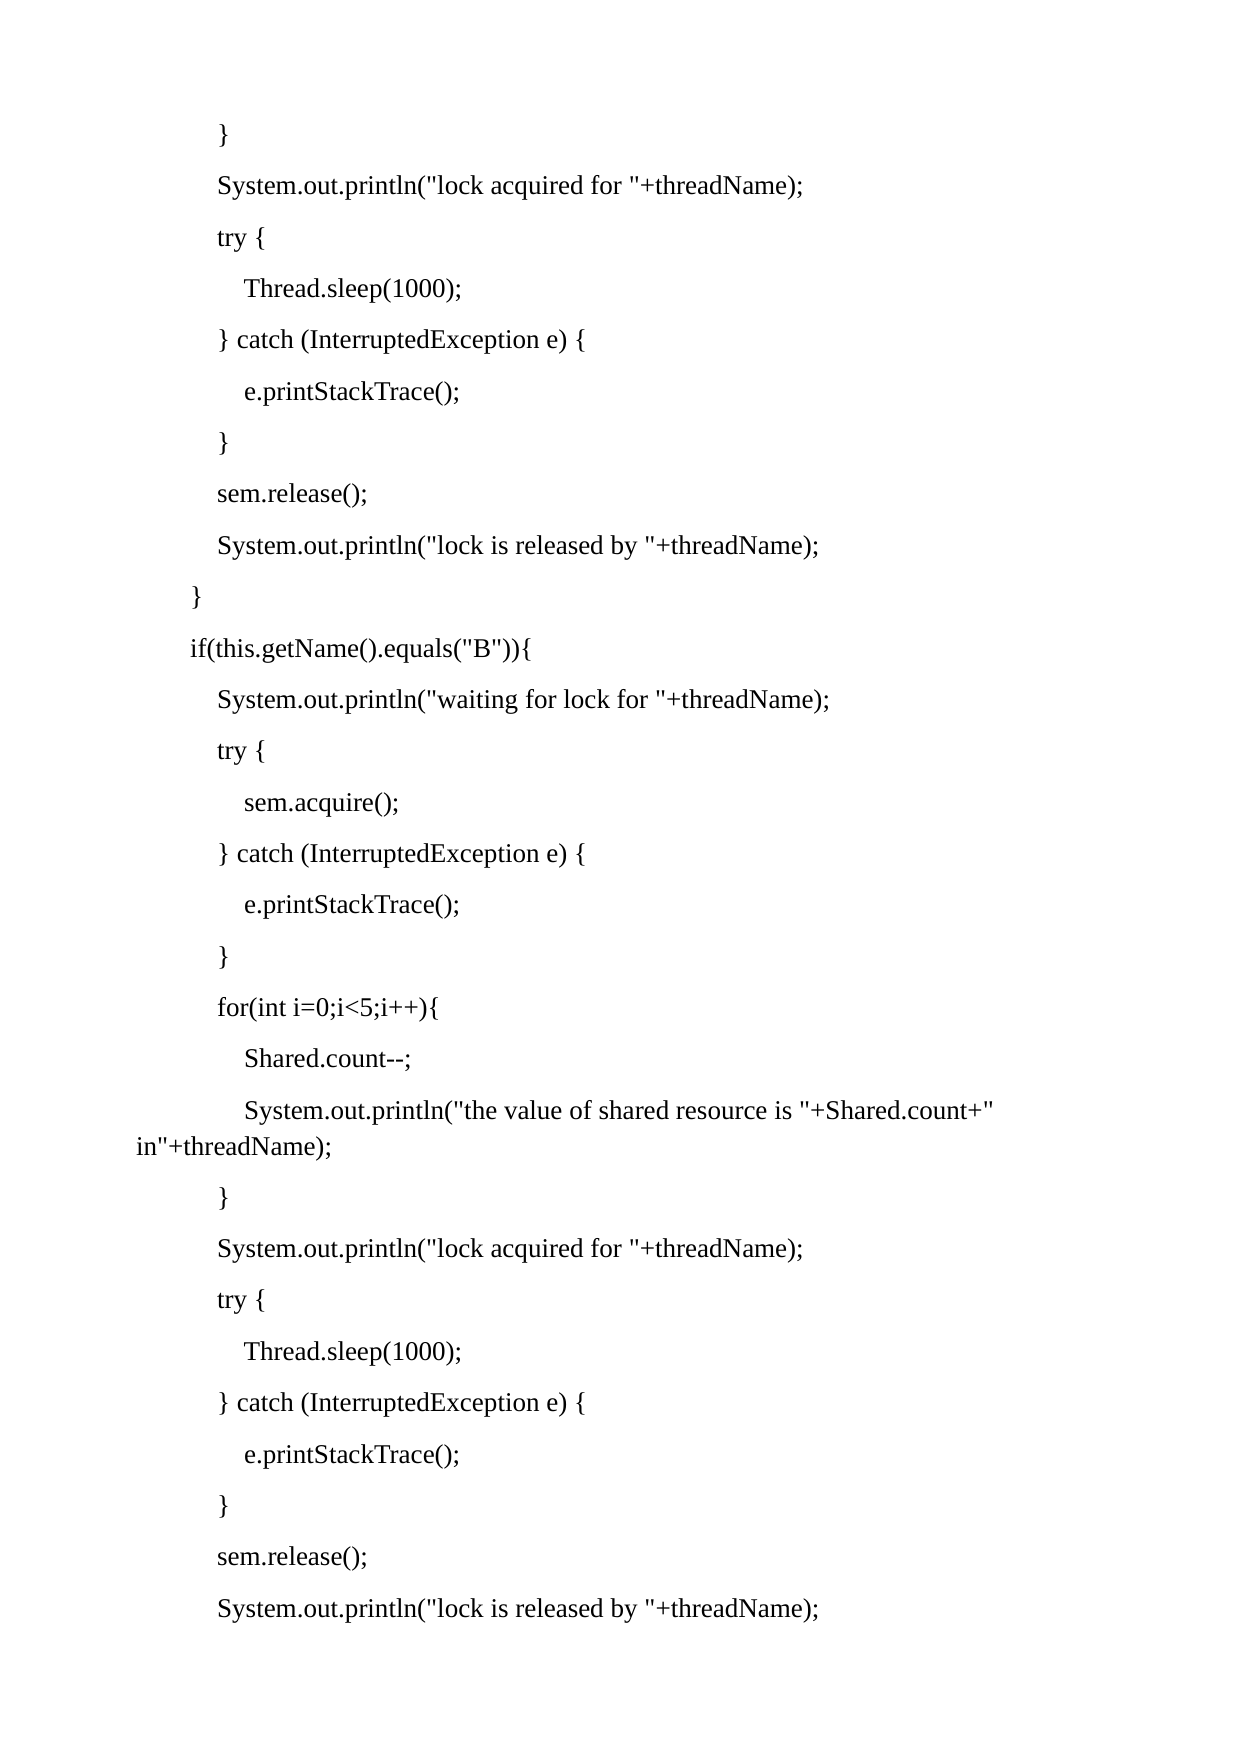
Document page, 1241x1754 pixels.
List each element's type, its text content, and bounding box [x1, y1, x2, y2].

text System.out.println("lock acquired for "+threadName); [136, 169, 1122, 201]
text if(this.getName().equals("B")){ [136, 632, 1122, 663]
text e.printStackTrace(); [136, 1438, 1122, 1469]
text } [136, 426, 1122, 457]
text Thread.sleep(1000); [136, 1335, 1122, 1366]
text sem.release(); [136, 1540, 1122, 1572]
text } [136, 1489, 1122, 1520]
text e.printStackTrace(); [136, 888, 1122, 919]
text System.out.println("waiting for lock for "+threadName); [136, 683, 1122, 714]
text Thread.sleep(1000); [136, 272, 1122, 303]
text System.out.println("lock acquired for "+threadName); [136, 1232, 1122, 1263]
text } [136, 118, 1122, 149]
text } [136, 940, 1122, 971]
text try { [136, 1284, 1122, 1315]
text sem.release(); [136, 478, 1122, 509]
text System.out.println("lock is released by "+threadName); [136, 1592, 1122, 1623]
text e.printStackTrace(); [136, 375, 1122, 406]
text } catch (InterruptedException e) { [136, 323, 1122, 355]
text } catch (InterruptedException e) { [136, 837, 1122, 868]
text for(int i=0;i<5;i++){ [136, 991, 1122, 1022]
text } [136, 1181, 1122, 1212]
text Shared.count--; [136, 1042, 1122, 1074]
text System.out.println("the value of shared resource is "+Shared.count+" in"+threadName); [136, 1094, 1122, 1161]
text } catch (InterruptedException e) { [136, 1386, 1122, 1417]
text System.out.println("lock is released by "+threadName); [136, 529, 1122, 560]
text sem.acquire(); [136, 786, 1122, 817]
text try { [136, 221, 1122, 252]
text } [136, 580, 1122, 611]
text try { [136, 734, 1122, 766]
